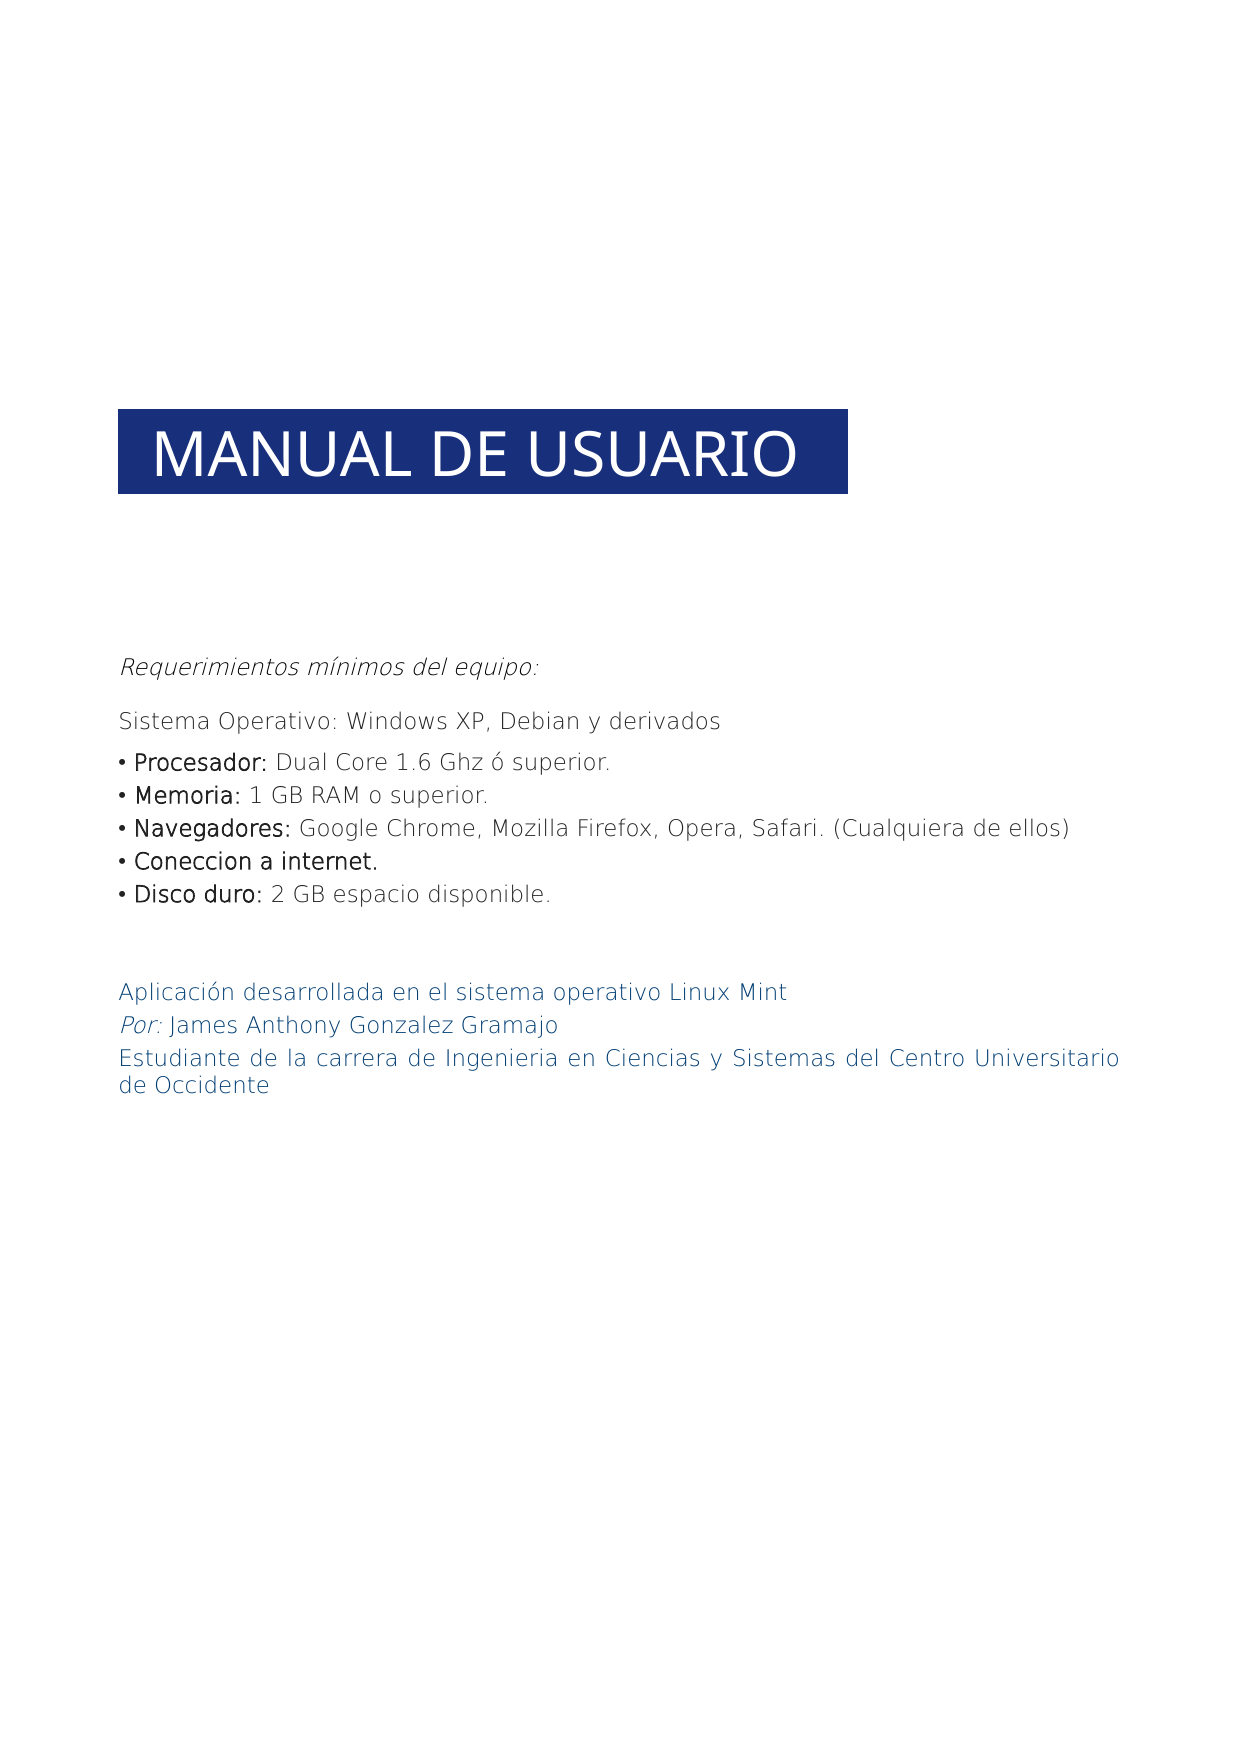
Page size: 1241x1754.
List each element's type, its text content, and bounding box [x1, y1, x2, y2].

text Por: James Anthony Gonzalez Gramajo [118, 1012, 1122, 1039]
text Estudiante de la carrera de Ingenieria en Ciencias y Sistemas del Centro Universitario de Occidente [118, 1045, 1122, 1099]
list Memoria: 1 GB RAM o superior. [118, 782, 1122, 809]
list Disco duro: 2 GB espacio disponible. [118, 881, 1122, 907]
text Aplicación desarrollada en el sistema operativo Linux Mint [118, 979, 1122, 1006]
text Requerimientos mínimos del equipo: [118, 654, 1122, 681]
list Navegadores: Google Chrome, Mozilla Firefox, Opera, Safari. (Cualquiera de ellos) [118, 815, 1122, 842]
text Sistema Operativo: Windows XP, Debian y derivados [118, 708, 1122, 734]
text MANUAL DE USUARIO [118, 409, 1122, 494]
list Coneccion a internet. [118, 848, 1122, 874]
list Procesador: Dual Core 1.6 Ghz ó superior. [118, 749, 1122, 776]
